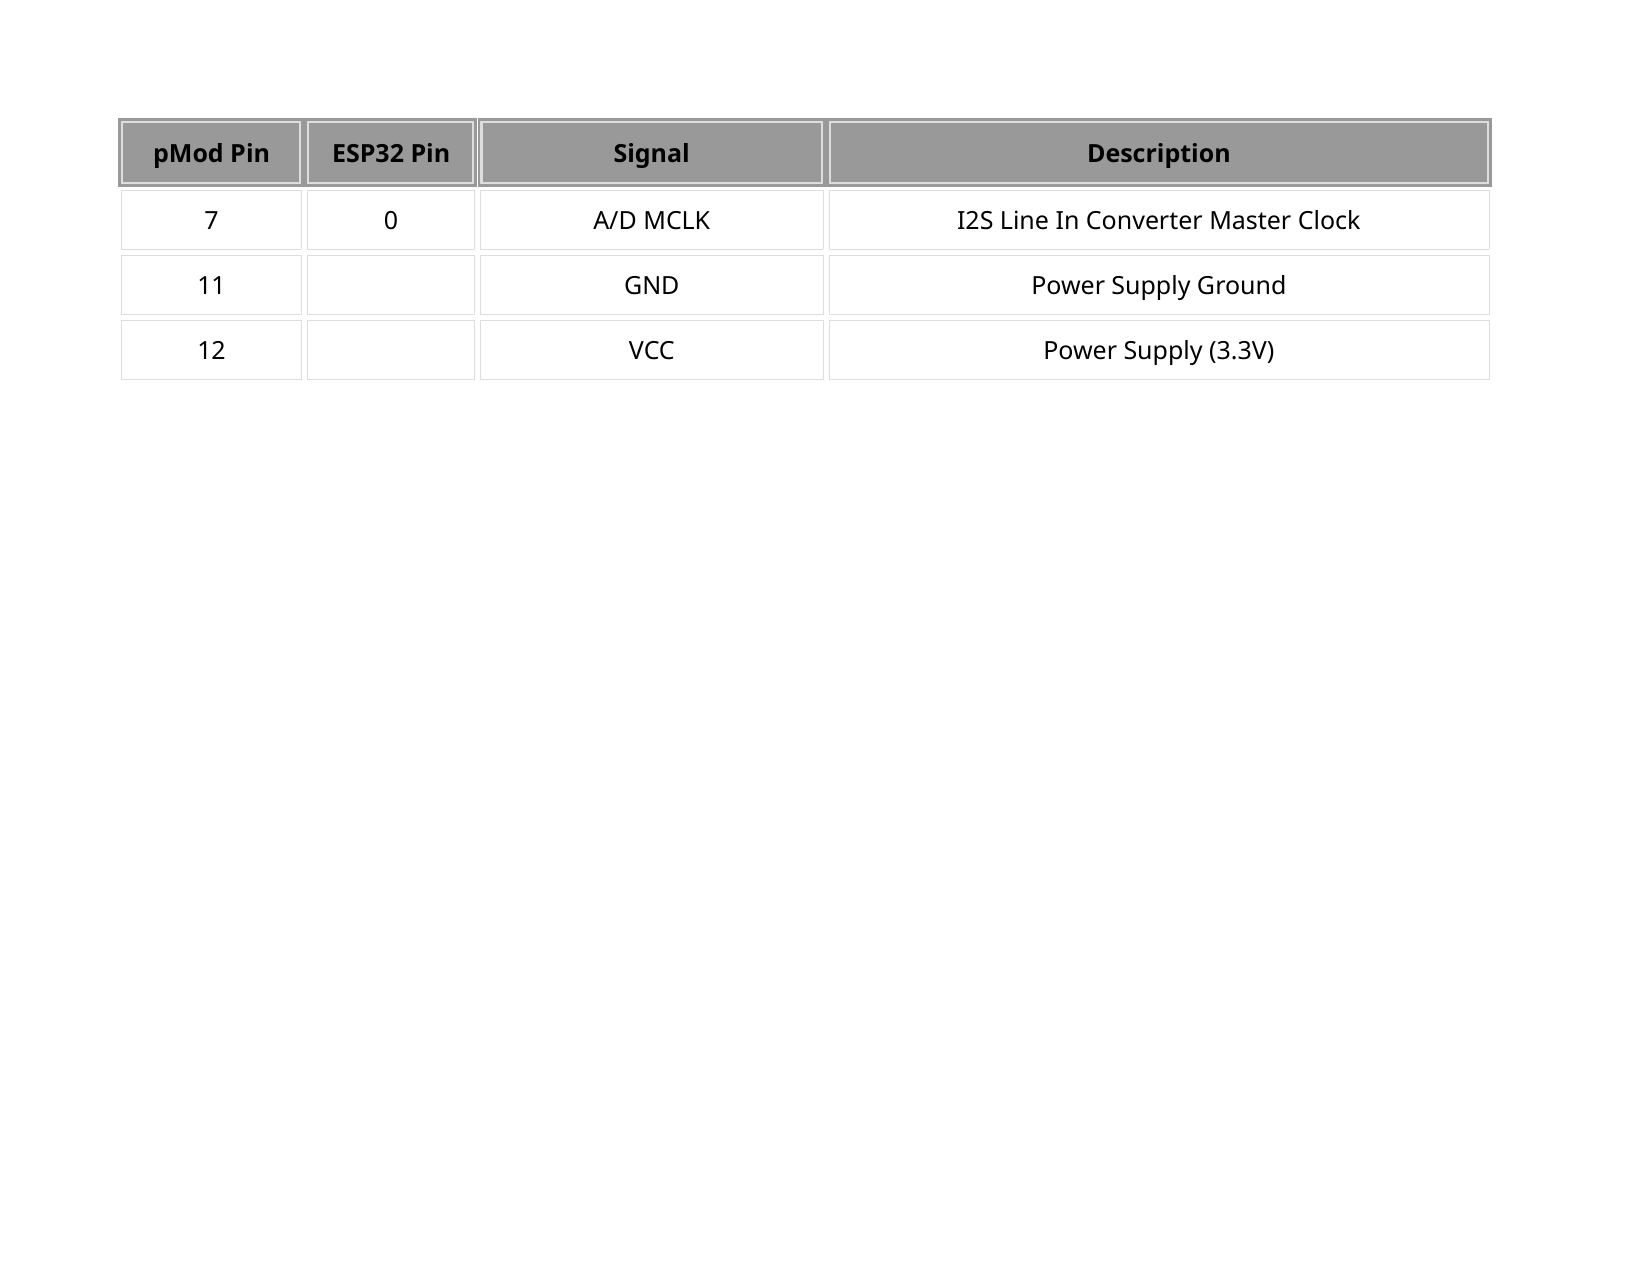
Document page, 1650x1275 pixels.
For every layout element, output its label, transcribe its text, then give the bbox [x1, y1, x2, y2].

table_cell I2S Line In Converter Master Clock [826, 187, 1492, 252]
table_cell 12 [118, 318, 304, 382]
table_header ESP32 Pin [304, 118, 477, 187]
table_cell 0 [304, 187, 477, 252]
table_cell 7 [118, 187, 304, 252]
table_cell GND [478, 252, 826, 317]
table_header pMod Pin [118, 118, 304, 187]
table_cell Power Supply (3.3V) [826, 318, 1492, 382]
table_cell A/D MCLK [478, 187, 826, 252]
table_header Description [826, 118, 1492, 187]
table_cell [304, 252, 477, 317]
table_cell [304, 318, 477, 382]
table_cell 11 [118, 252, 304, 317]
table_cell Power Supply Ground [826, 252, 1492, 317]
table_header Signal [478, 118, 826, 187]
